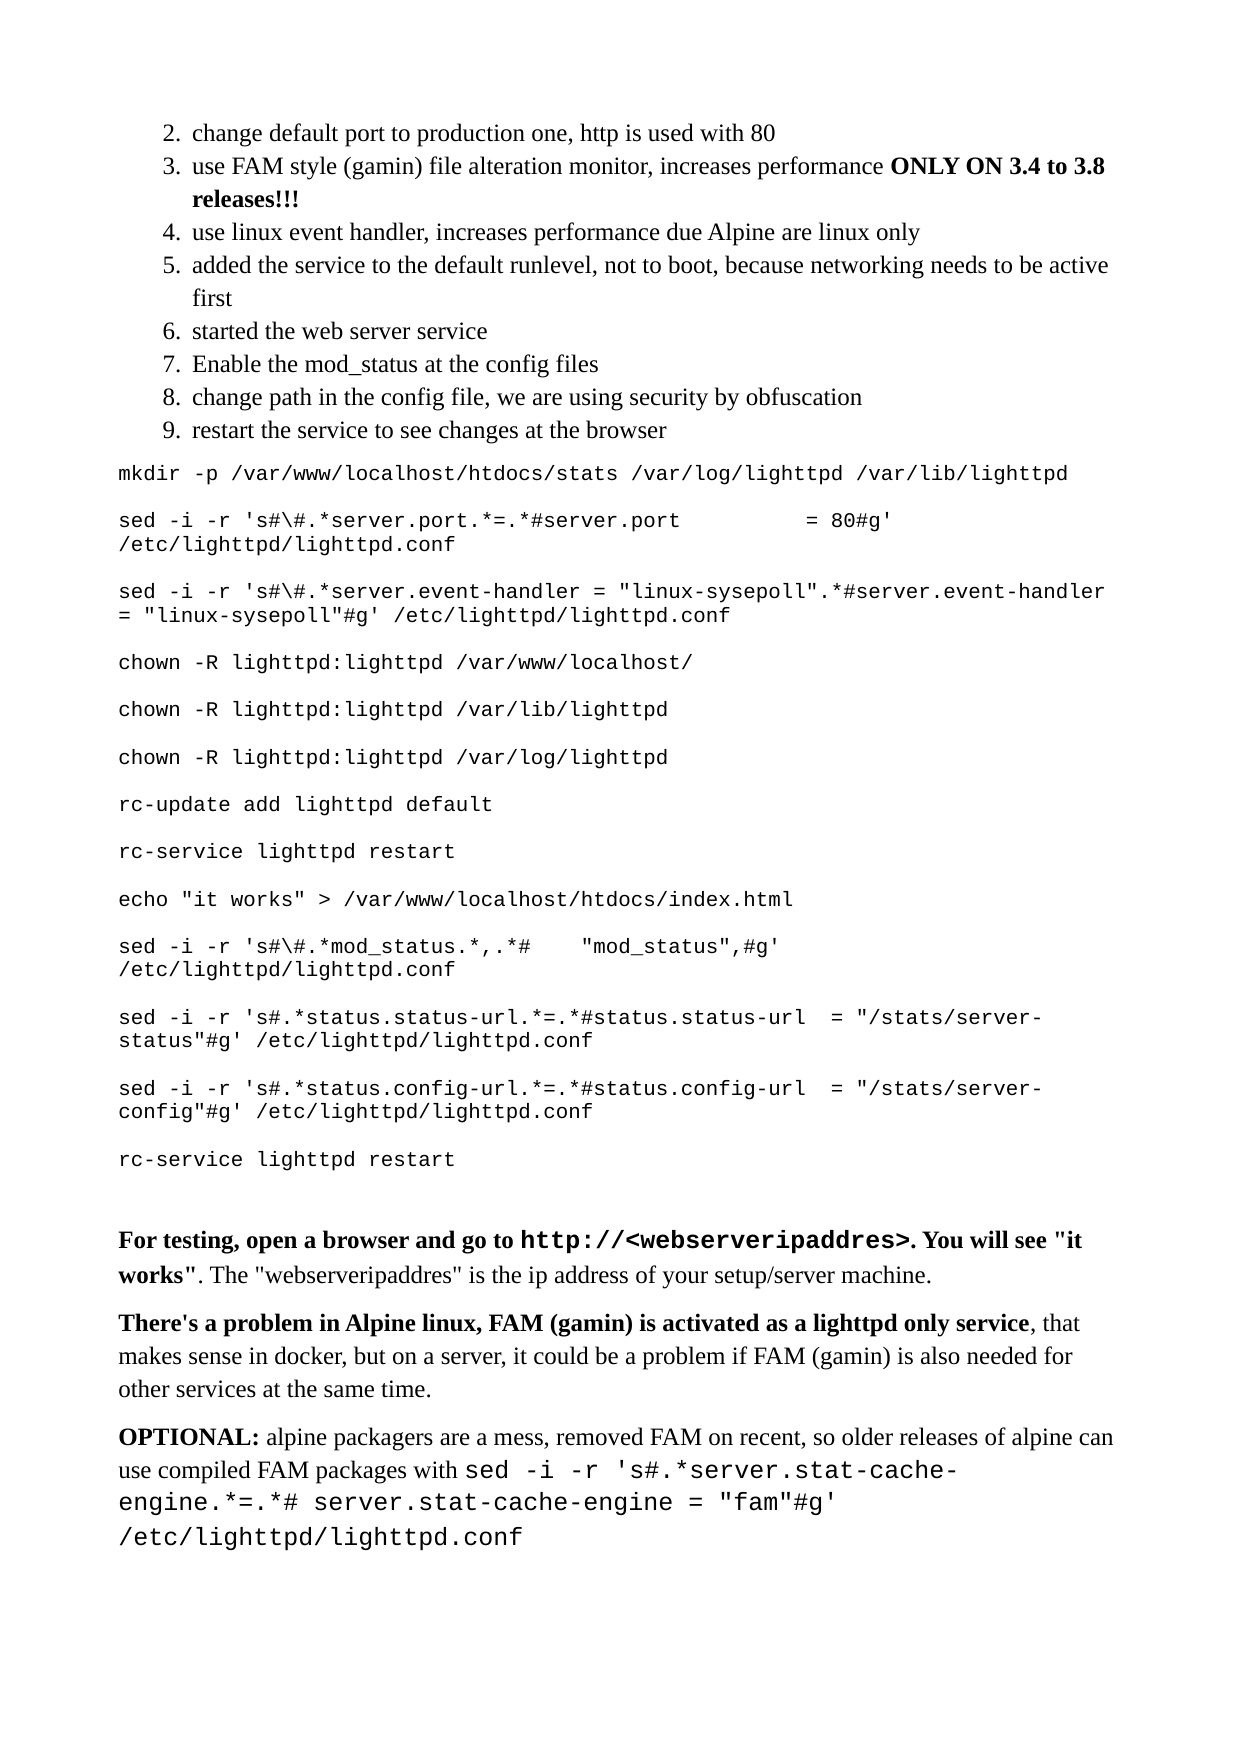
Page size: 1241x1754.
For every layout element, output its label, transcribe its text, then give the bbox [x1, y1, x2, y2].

list restart the service to see changes at the browser [162, 415, 1122, 444]
text sed -i -r 's#.*status.config-url.*=.*#status.config-url = "/stats/server-config"#g' /etc/lighttpd/lighttpd.conf [118, 1078, 1122, 1125]
text For testing, open a browser and go to http://<webserveripaddres>. You will see "it works". The "webserveripaddres" is the ip address of your setup/server machine. [118, 1225, 1122, 1289]
list change path in the config file, we are using security by obfuscation [162, 382, 1122, 411]
text chown -R lighttpd:lighttpd /var/www/localhost/ [118, 652, 1122, 676]
text mkdir -p /var/www/localhost/htdocs/stats /var/log/lighttpd /var/lib/lighttpd [118, 463, 1122, 487]
text chown -R lighttpd:lighttpd /var/lib/lighttpd [118, 699, 1122, 723]
list started the web server service [162, 316, 1122, 345]
text rc-service lighttpd restart [118, 841, 1122, 865]
text sed -i -r 's#.*status.status-url.*=.*#status.status-url = "/stats/server-status"#g' /etc/lighttpd/lighttpd.conf [118, 1007, 1122, 1054]
list Enable the mod_status at the config files [162, 349, 1122, 378]
text rc-update add lighttpd default [118, 794, 1122, 818]
text sed -i -r 's#\#.*server.event-handler = "linux-sysepoll".*#server.event-handler = "linux-sysepoll"#g' /etc/lighttpd/lighttpd.conf [118, 581, 1122, 628]
text There's a problem in Alpine linux, FAM (gamin) is activated as a lighttpd only service, that makes sense in docker, but on a server, it could be a problem if FAM (gamin) is also needed for other services at the same time. [118, 1308, 1122, 1403]
list added the service to the default runlevel, not to boot, because networking needs to be active first [162, 250, 1122, 312]
list use linux event handler, increases performance due Alpine are linux only [162, 217, 1122, 246]
text OPTIONAL: alpine packagers are a mess, removed FAM on recent, so older releases of alpine can use compiled FAM packages with sed -i -r 's#.*server.stat-cache-engine.*=.*# server.stat-cache-engine = "fam"#g' /etc/lighttpd/lighttpd.conf [118, 1422, 1122, 1553]
list use FAM style (gamin) file alteration monitor, increases performance ONLY ON 3.4 to 3.8 releases!!! [162, 151, 1122, 213]
text sed -i -r 's#\#.*mod_status.*,.*# "mod_status",#g' /etc/lighttpd/lighttpd.conf [118, 936, 1122, 983]
text echo "it works" > /var/www/localhost/htdocs/index.html [118, 888, 1122, 912]
text chown -R lighttpd:lighttpd /var/log/lighttpd [118, 747, 1122, 770]
text rc-service lighttpd restart [118, 1149, 1122, 1172]
text sed -i -r 's#\#.*server.port.*=.*#server.port = 80#g' /etc/lighttpd/lighttpd.conf [118, 510, 1122, 557]
list change default port to production one, http is used with 80 [162, 118, 1122, 147]
